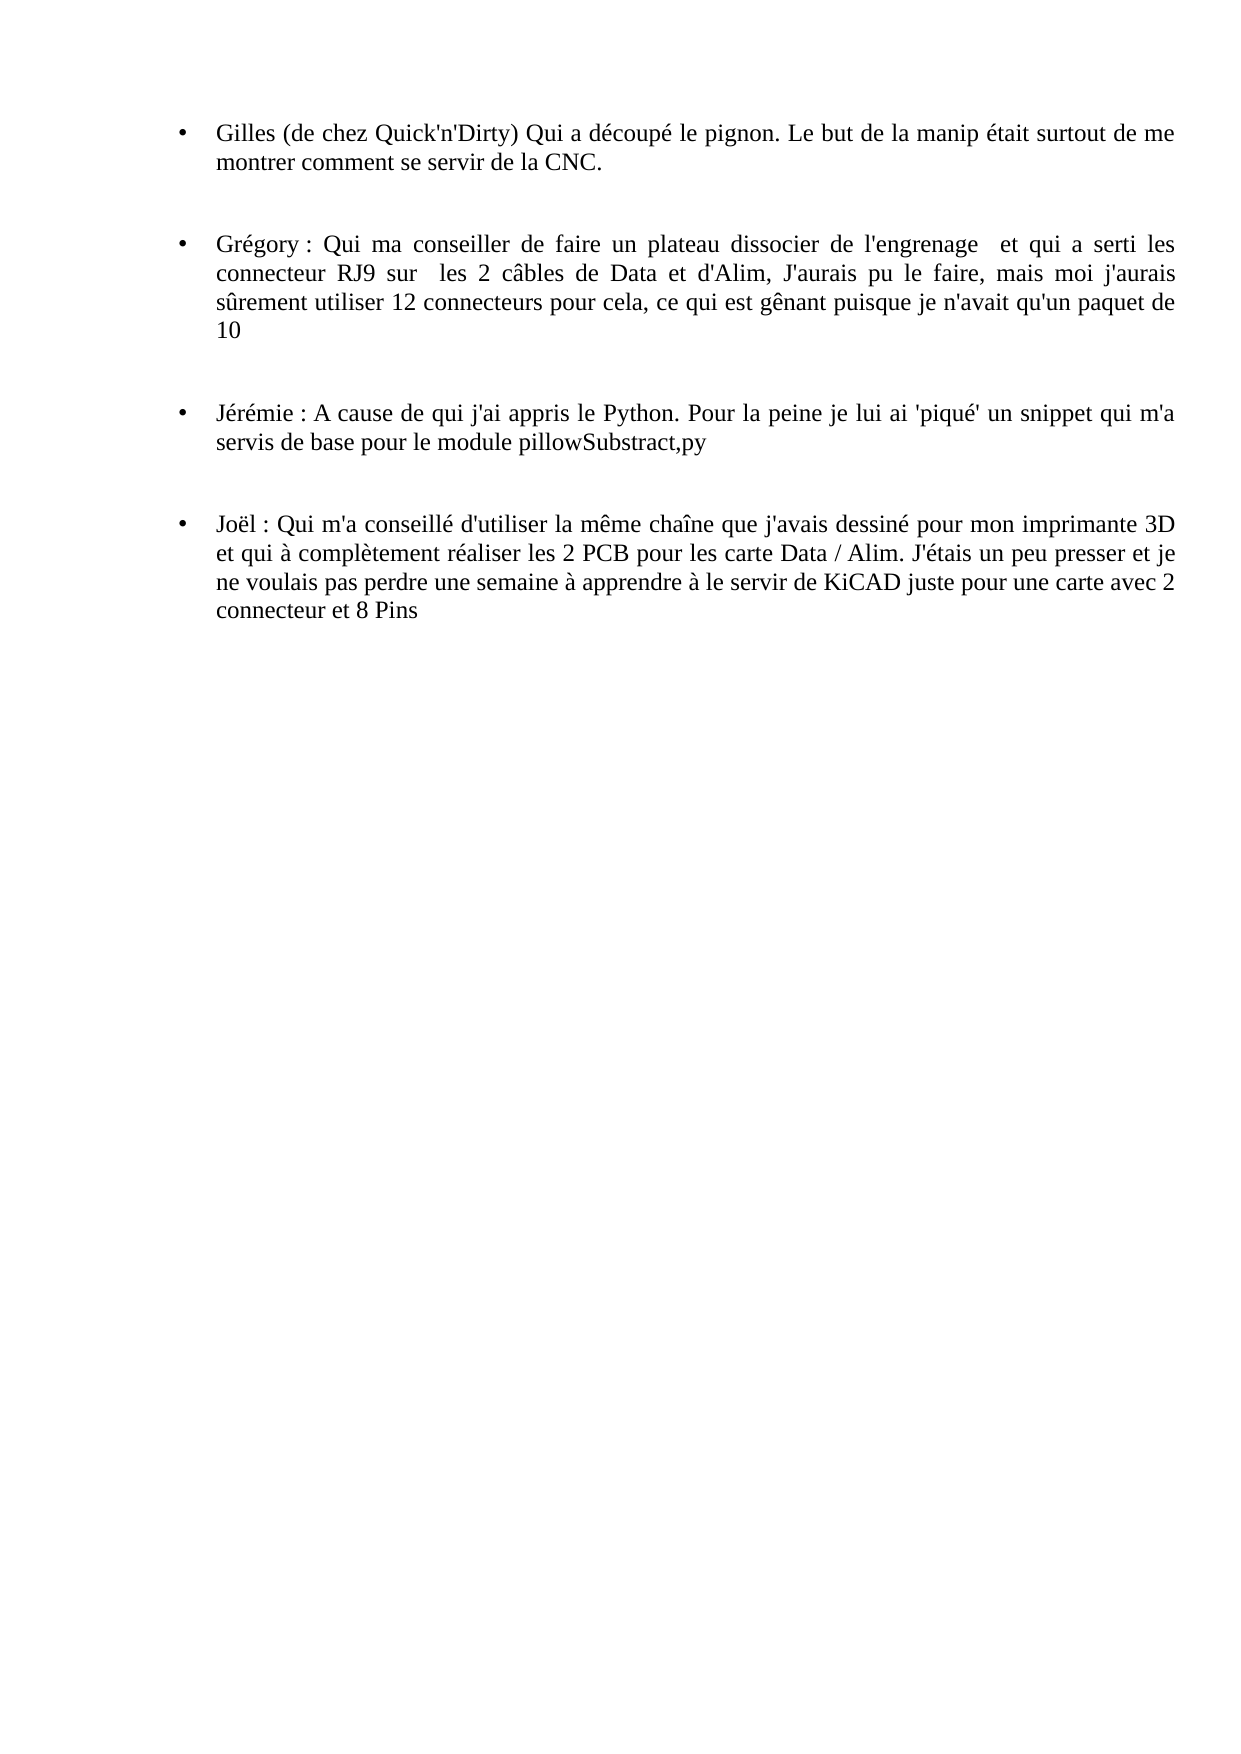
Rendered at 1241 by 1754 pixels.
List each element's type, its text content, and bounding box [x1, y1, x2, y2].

list Gilles (de chez Quick'n'Dirty) Qui a découpé le pignon. Le but de la manip était surtout de me montrer comment se servir de la CNC. [178, 118, 1177, 176]
list Jérémie : A cause de qui j'ai appris le Python. Pour la peine je lui ai 'piqué' un snippet qui m'a servis de base pour le module pillowSubstract,py [178, 398, 1177, 456]
list Grégory : Qui ma conseiller de faire un plateau dissocier de l'engrenage et qui a serti les connecteur RJ9 sur les 2 câbles de Data et d'Alim, J'aurais pu le faire, mais moi j'aurais sûrement utiliser 12 connecteurs pour cela, ce qui est gênant puisque je n'avait qu'un paquet de 10 [178, 229, 1177, 344]
list Joël : Qui m'a conseillé d'utiliser la même chaîne que j'avais dessiné pour mon imprimante 3D et qui à complètement réaliser les 2 PCB pour les carte Data / Alim. J'étais un peu presser et je ne voulais pas perdre une semaine à apprendre à le servir de KiCAD juste pour une carte avec 2 connecteur et 8 Pins [178, 509, 1177, 624]
